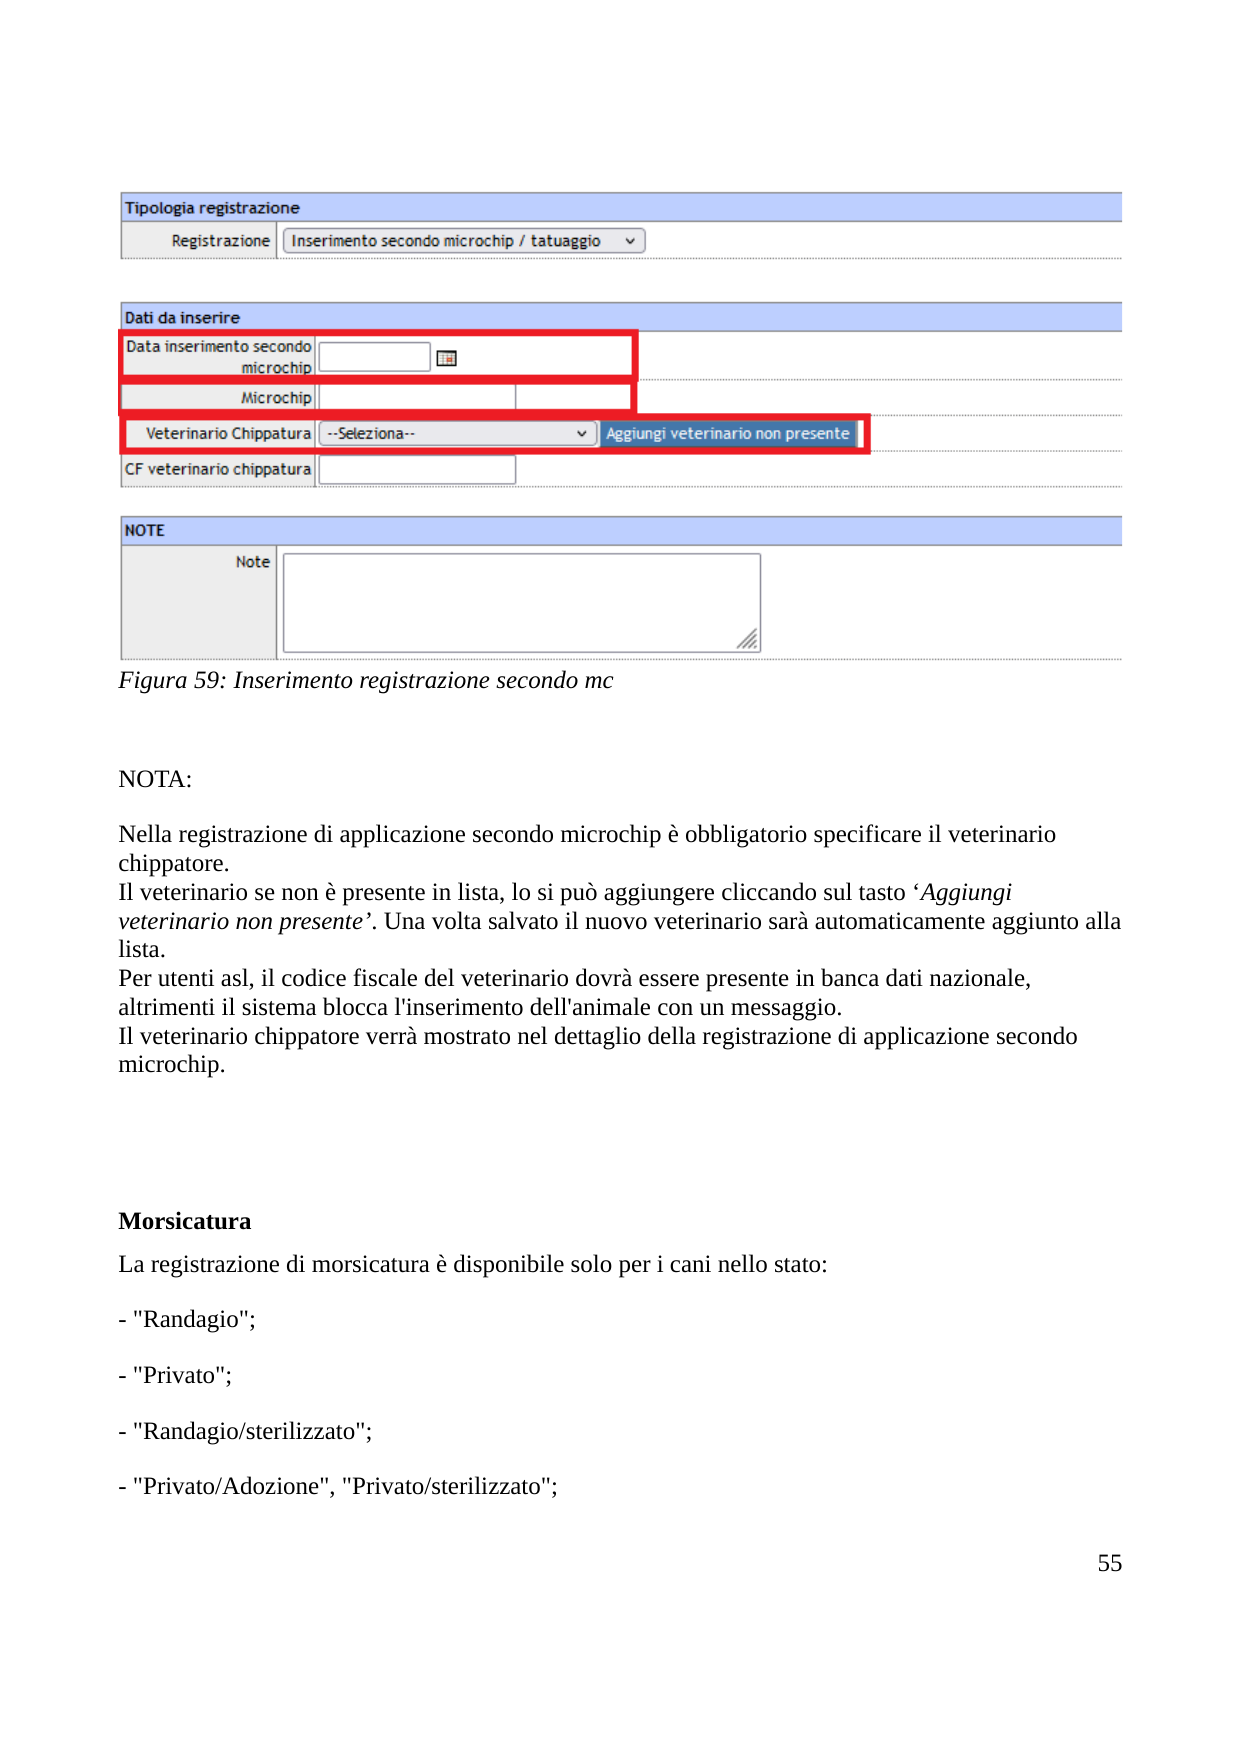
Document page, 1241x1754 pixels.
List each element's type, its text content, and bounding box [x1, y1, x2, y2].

text Figura 59: Inserimento registrazione secondo mc [118, 666, 1122, 694]
text - "Privato/Adozione", "Privato/sterilizzato"; [118, 1471, 1122, 1500]
text - "Randagio/sterilizzato"; [118, 1416, 1122, 1444]
text Morsicatura La registrazione di morsicatura è disponibile solo per i cani nello stato: [118, 1163, 1122, 1278]
text Per utenti asl, il codice fiscale del veterinario dovrà essere presente in banca dati nazionale, altrimenti il sistema blocca l'inserimento dell'animale con un messaggio. [118, 963, 1122, 1021]
text Il veterinario se non è presente in lista, lo si può aggiungere cliccando sul tasto ‘Aggiungi veterinario non presente’. Una volta salvato il nuovo veterinario sarà automaticamente aggiunto alla lista. [118, 877, 1122, 963]
text NOTA: [118, 764, 1122, 793]
text - "Randagio"; [118, 1304, 1122, 1333]
picture [118, 188, 1123, 666]
text Nella registrazione di applicazione secondo microchip è obbligatorio specificare il veterinario chippatore. [118, 819, 1122, 877]
text Il veterinario chippatore verrà mostrato nel dettaglio della registrazione di applicazione secondo microchip. [118, 1021, 1122, 1078]
text - "Privato"; [118, 1360, 1122, 1389]
